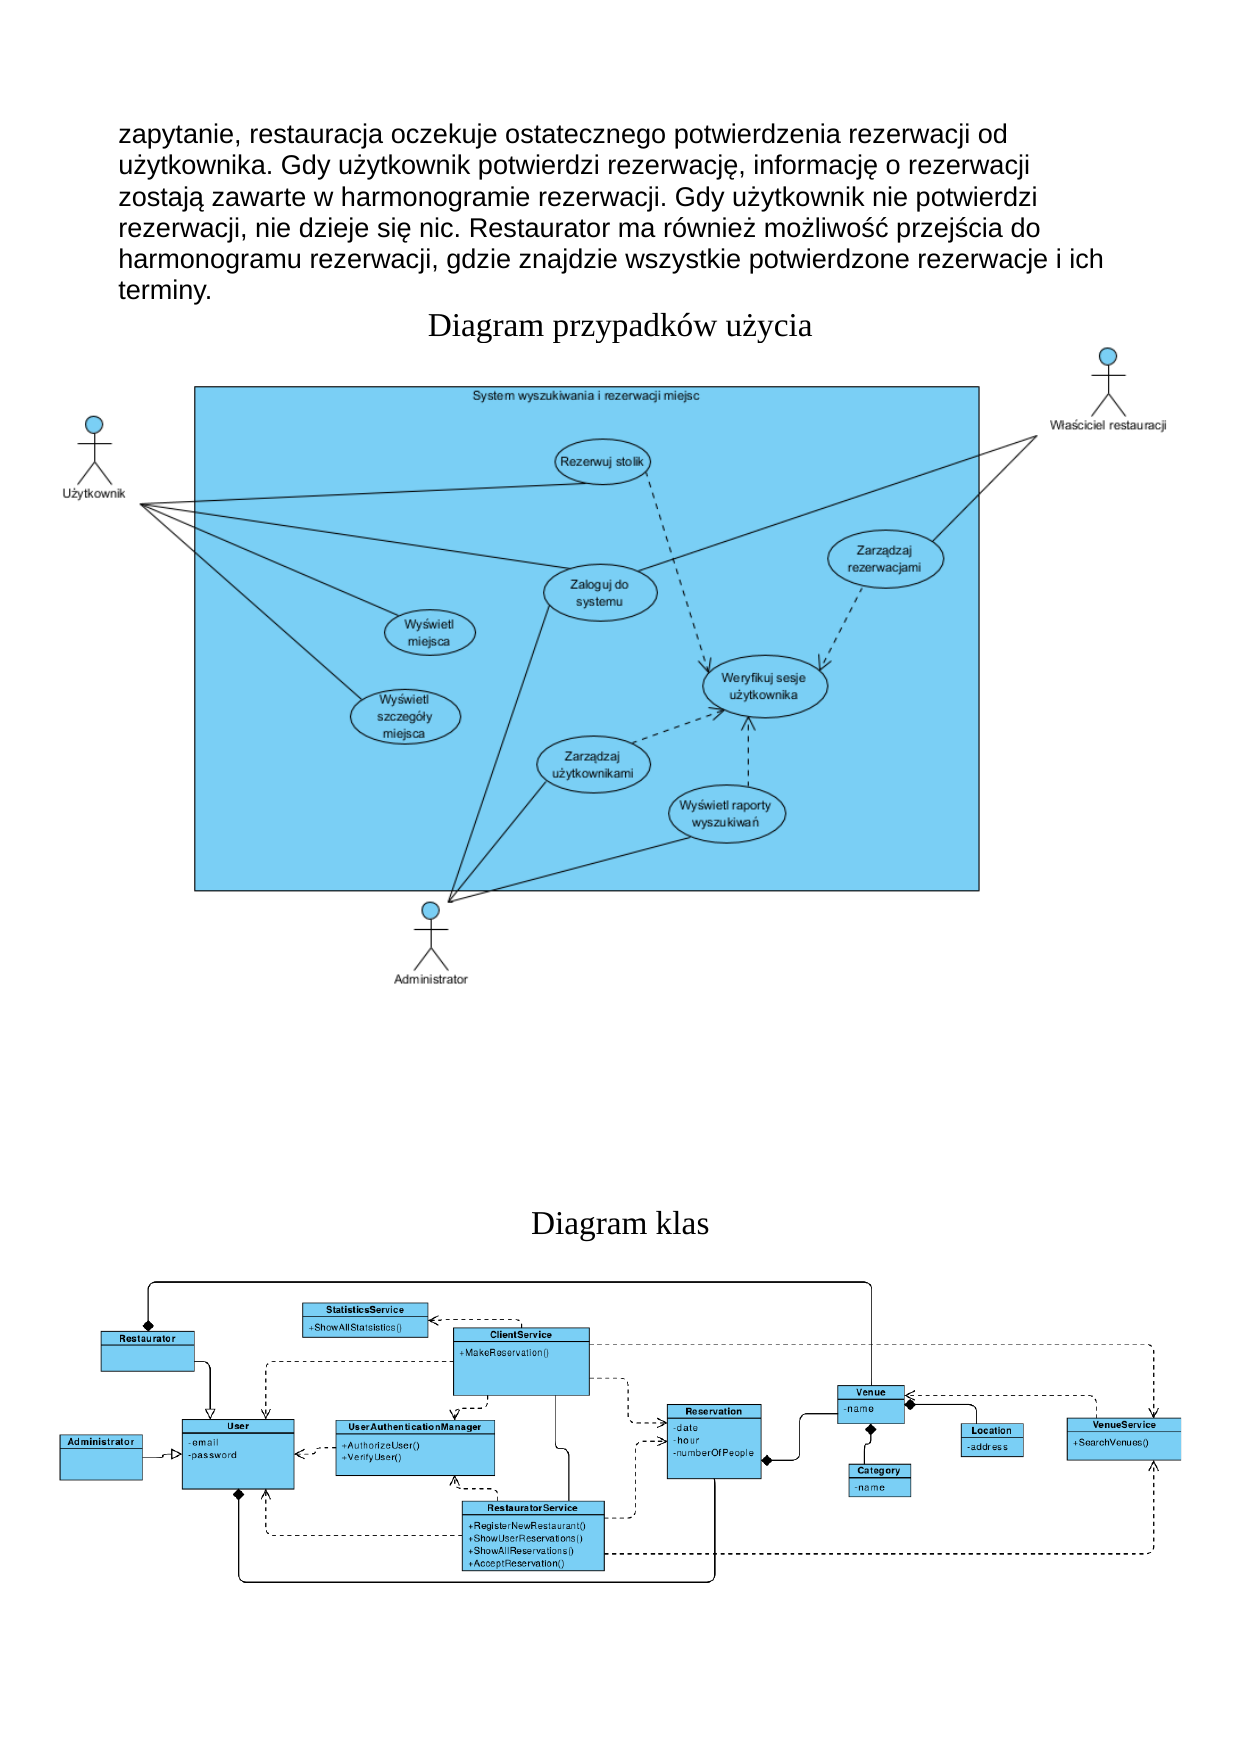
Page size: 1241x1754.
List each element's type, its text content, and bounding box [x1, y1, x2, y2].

text Diagram klas [118, 1203, 1122, 1241]
picture [59, 343, 1182, 995]
text Diagram przypadków użycia [118, 306, 1122, 343]
picture [59, 1272, 1182, 1586]
text zapytanie, restauracja oczekuje ostatecznego potwierdzenia rezerwacji od użytkownika. Gdy użytkownik potwierdzi rezerwację, informację o rezerwacji zostają zawarte w harmonogramie rezerwacji. Gdy użytkownik nie potwierdzi rezerwacji, nie dzieje się nic. Restaurator ma również możliwość przejścia do harmonogramu rezerwacji, gdzie znajdzie wszystkie potwierdzone rezerwacje i ich terminy. [118, 118, 1122, 306]
